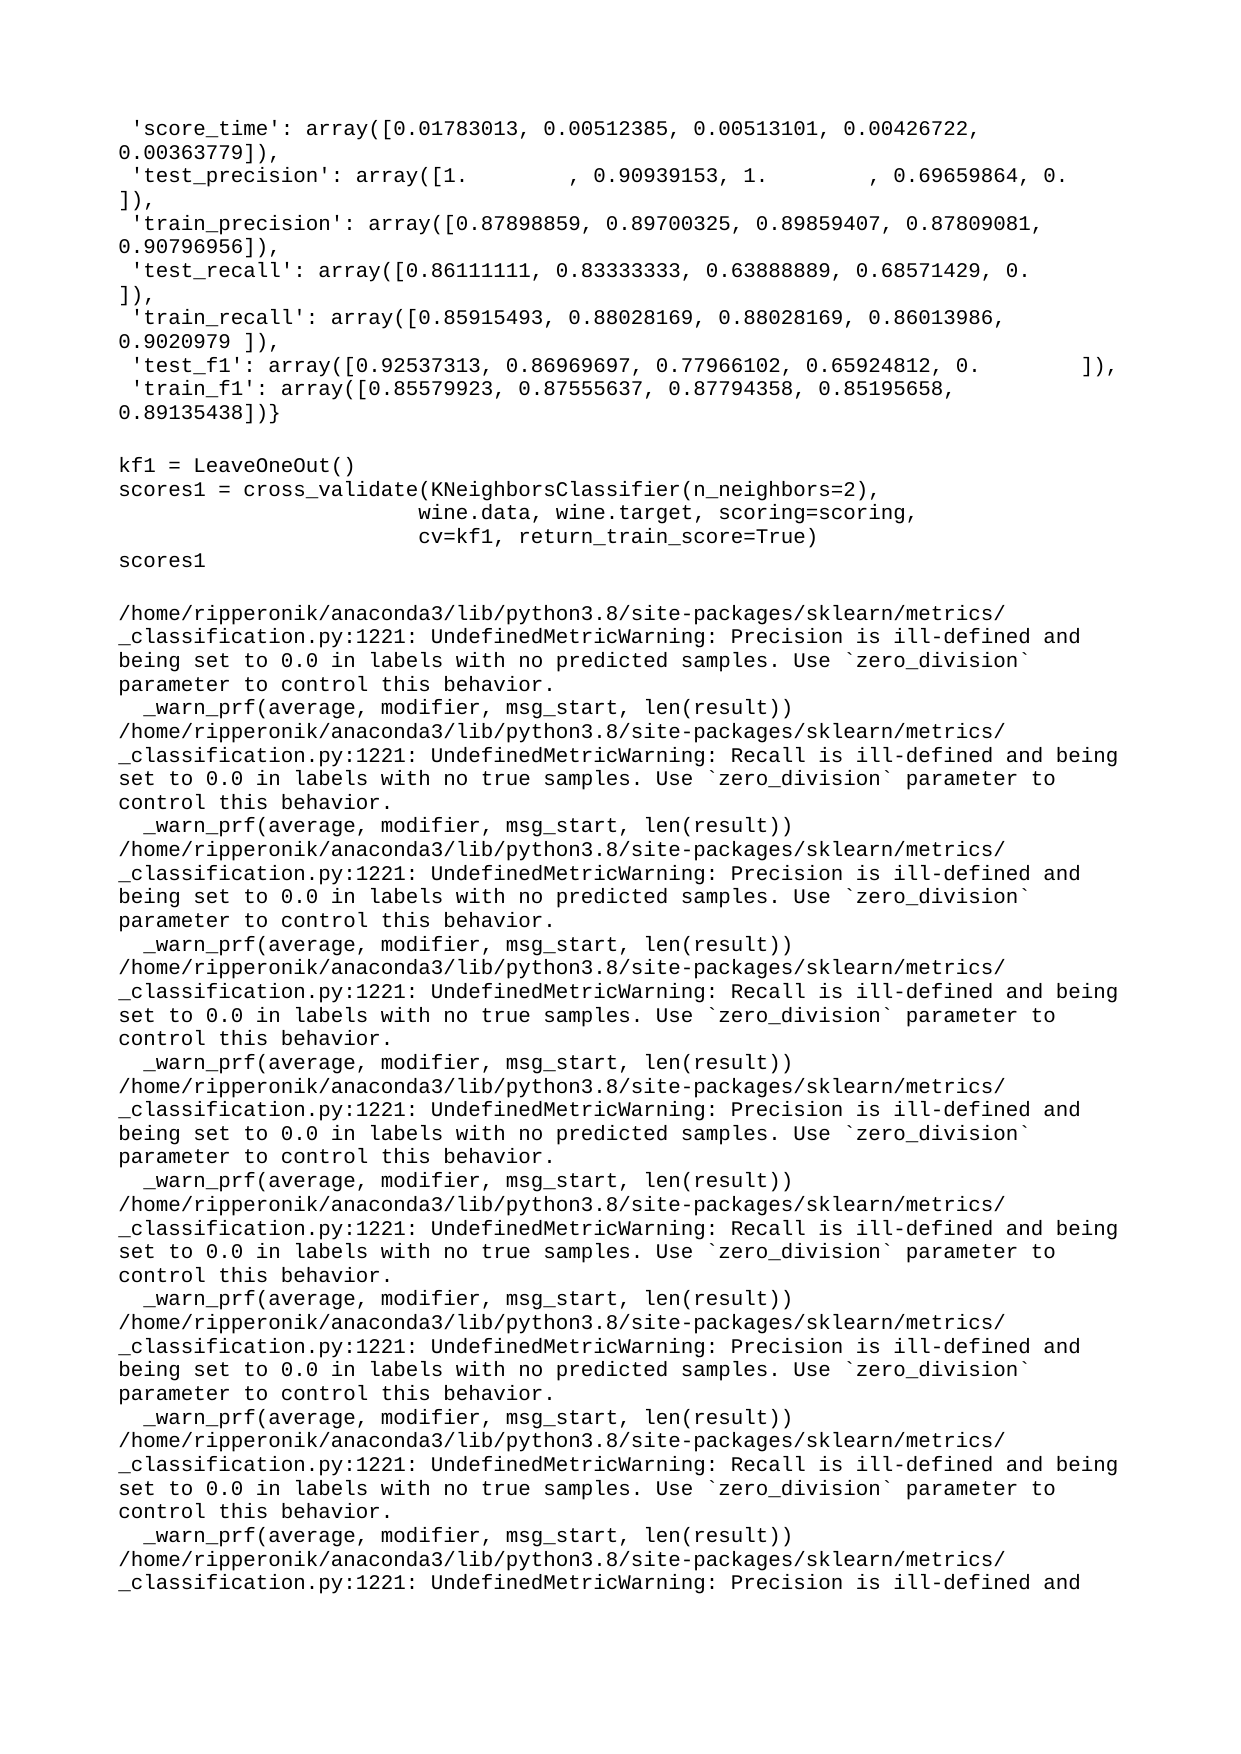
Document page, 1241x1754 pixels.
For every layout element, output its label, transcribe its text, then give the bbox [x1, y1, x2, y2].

text /home/ripperonik/anaconda3/lib/python3.8/site-packages/sklearn/metrics/_classification.py:1221: UndefinedMetricWarning: Precision is ill-defined and being set to 0.0 in labels with no predicted samples. Use `zero_division` parameter to control this behavior. [118, 1076, 1122, 1170]
text /home/ripperonik/anaconda3/lib/python3.8/site-packages/sklearn/metrics/_classification.py:1221: UndefinedMetricWarning: Recall is ill-defined and being set to 0.0 in labels with no true samples. Use `zero_division` parameter to control this behavior. [118, 1194, 1122, 1288]
text cv=kf1, return_train_score=True) [118, 526, 1122, 549]
text kf1 = LeaveOneOut() [118, 455, 1122, 479]
text 'train_precision': array([0.87898859, 0.89700325, 0.89859407, 0.87809081, 0.90796956]), [118, 213, 1122, 260]
text _warn_prf(average, modifier, msg_start, len(result)) [118, 697, 1122, 721]
text _warn_prf(average, modifier, msg_start, len(result)) [118, 934, 1122, 957]
text scores1 [118, 549, 1122, 573]
text _warn_prf(average, modifier, msg_start, len(result)) [118, 1407, 1122, 1430]
text 'train_recall': array([0.85915493, 0.88028169, 0.88028169, 0.86013986, 0.9020979 ]), [118, 307, 1122, 354]
text /home/ripperonik/anaconda3/lib/python3.8/site-packages/sklearn/metrics/_classification.py:1221: UndefinedMetricWarning: Recall is ill-defined and being set to 0.0 in labels with no true samples. Use `zero_division` parameter to control this behavior. [118, 721, 1122, 816]
text _warn_prf(average, modifier, msg_start, len(result)) [118, 1288, 1122, 1312]
text /home/ripperonik/anaconda3/lib/python3.8/site-packages/sklearn/metrics/_classification.py:1221: UndefinedMetricWarning: Precision is ill-defined and being set to 0.0 in labels with no predicted samples. Use `zero_division` parameter to control this behavior. [118, 603, 1122, 697]
text /home/ripperonik/anaconda3/lib/python3.8/site-packages/sklearn/metrics/_classification.py:1221: UndefinedMetricWarning: Precision is ill-defined and being set to 0.0 in labels with no predicted samples. Use `zero_division` parameter to control this behavior. [118, 839, 1122, 934]
text wine.data, wine.target, scoring=scoring, [118, 502, 1122, 526]
text /home/ripperonik/anaconda3/lib/python3.8/site-packages/sklearn/metrics/_classification.py:1221: UndefinedMetricWarning: Precision is ill-defined and being set to 0.0 in labels with no predicted samples. Use `zero_division` parameter to control this behavior. [118, 1312, 1122, 1407]
text _warn_prf(average, modifier, msg_start, len(result)) [118, 816, 1122, 839]
text scores1 = cross_validate(KNeighborsClassifier(n_neighbors=2), [118, 479, 1122, 502]
text 'test_precision': array([1. , 0.90939153, 1. , 0.69659864, 0. ]), [118, 165, 1122, 213]
text _warn_prf(average, modifier, msg_start, len(result)) [118, 1170, 1122, 1194]
text _warn_prf(average, modifier, msg_start, len(result)) [118, 1052, 1122, 1076]
text 'test_recall': array([0.86111111, 0.83333333, 0.63888889, 0.68571429, 0. ]), [118, 260, 1122, 307]
text _warn_prf(average, modifier, msg_start, len(result)) [118, 1525, 1122, 1548]
text /home/ripperonik/anaconda3/lib/python3.8/site-packages/sklearn/metrics/_classification.py:1221: UndefinedMetricWarning: Recall is ill-defined and being set to 0.0 in labels with no true samples. Use `zero_division` parameter to control this behavior. [118, 1430, 1122, 1525]
text /home/ripperonik/anaconda3/lib/python3.8/site-packages/sklearn/metrics/_classification.py:1221: UndefinedMetricWarning: Recall is ill-defined and being set to 0.0 in labels with no true samples. Use `zero_division` parameter to control this behavior. [118, 957, 1122, 1052]
text /home/ripperonik/anaconda3/lib/python3.8/site-packages/sklearn/metrics/_classification.py:1221: UndefinedMetricWarning: Precision is ill-defined and [118, 1548, 1122, 1596]
text 'score_time': array([0.01783013, 0.00512385, 0.00513101, 0.00426722, 0.00363779]), [118, 118, 1122, 165]
text 'test_f1': array([0.92537313, 0.86969697, 0.77966102, 0.65924812, 0. ]), [118, 354, 1122, 378]
text 'train_f1': array([0.85579923, 0.87555637, 0.87794358, 0.85195658, 0.89135438])} [118, 378, 1122, 426]
